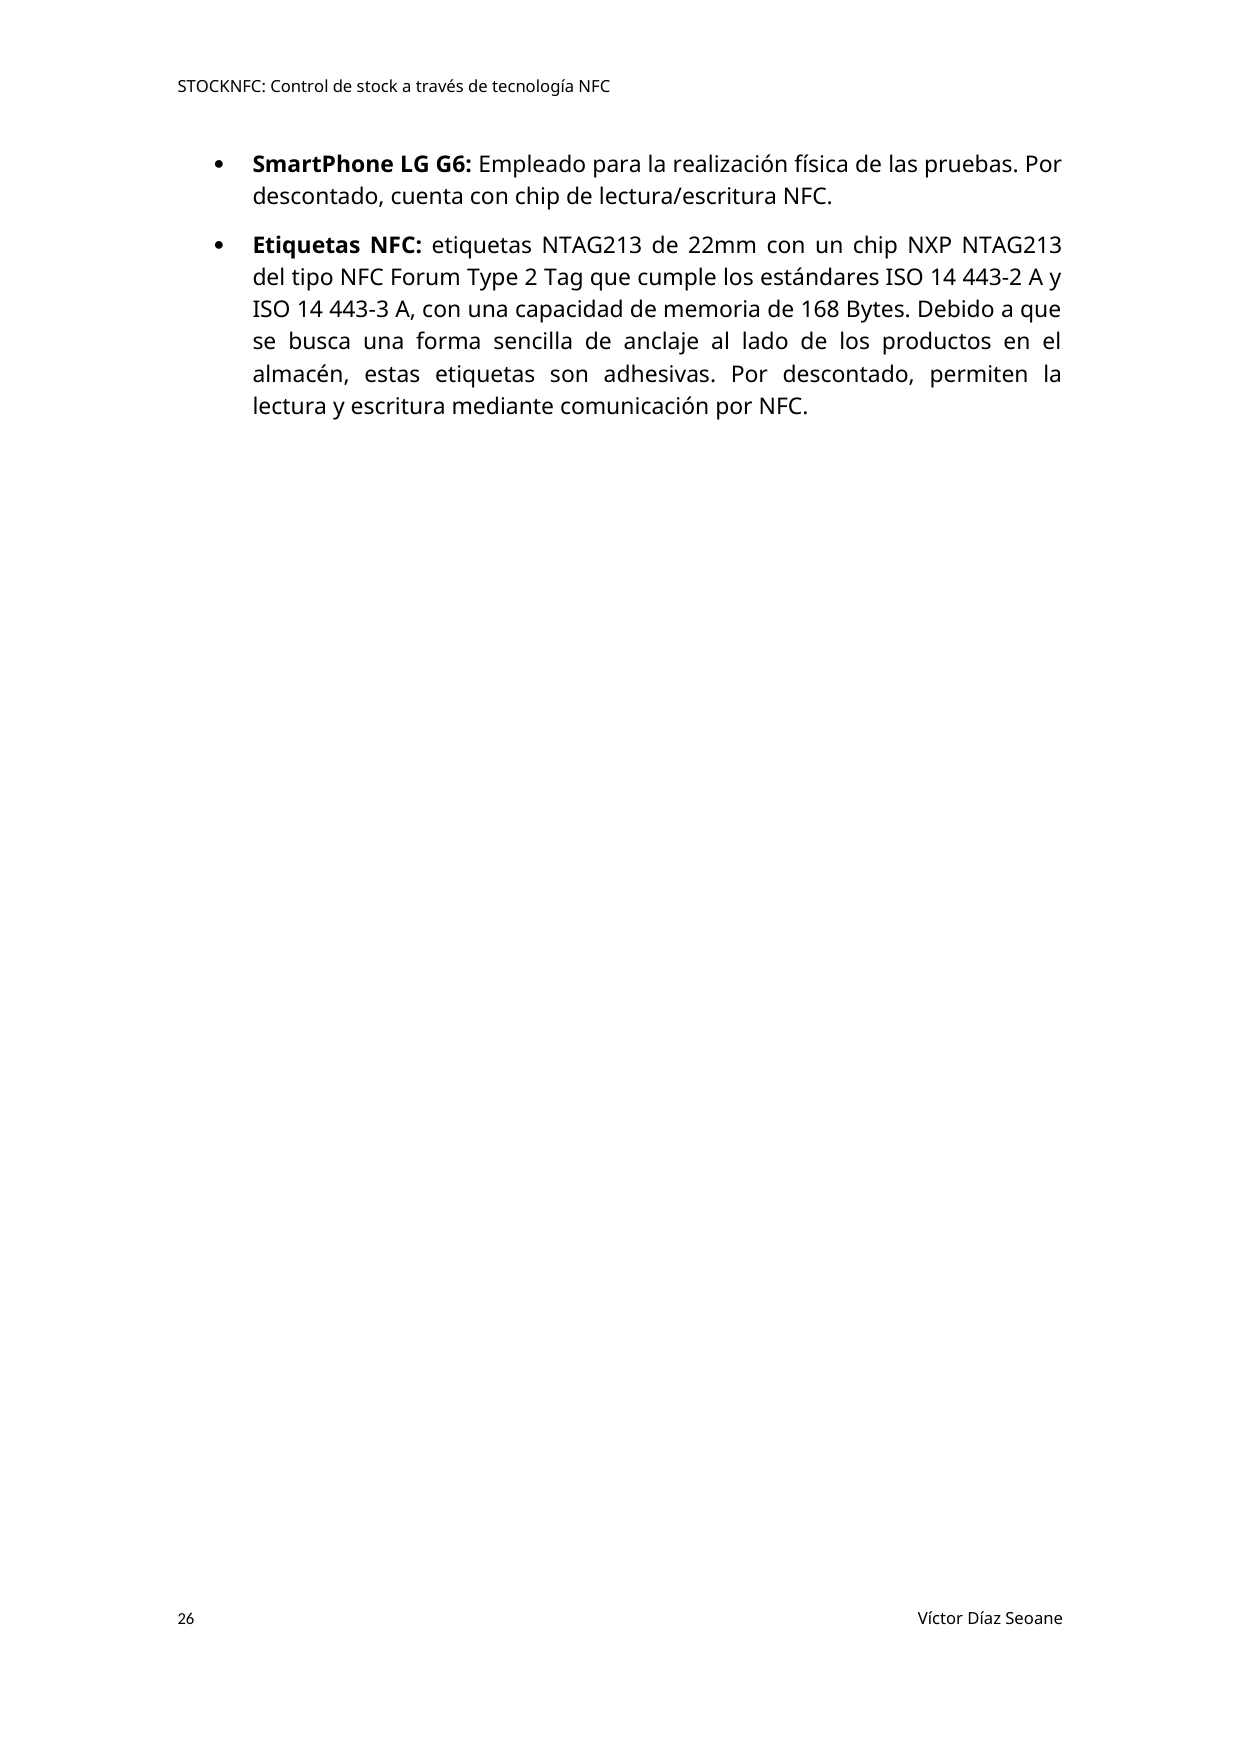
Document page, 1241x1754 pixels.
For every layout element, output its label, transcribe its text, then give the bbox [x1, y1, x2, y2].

list Etiquetas NFC: etiquetas NTAG213 de 22mm con un chip NXP NTAG213 del tipo NFC Forum Type 2 Tag que cumple los estándares ISO 14 443-2 A y ISO 14 443-3 A, con una capacidad de memoria de 168 Bytes. Debido a que se busca una forma sencilla de anclaje al lado de los productos en el almacén, estas etiquetas son adhesivas. Por descontado, permiten la lectura y escritura mediante comunicación por NFC. [215, 229, 1063, 421]
list SmartPhone LG G6: Empleado para la realización física de las pruebas. Por descontado, cuenta con chip de lectura/escritura NFC. [215, 148, 1063, 211]
